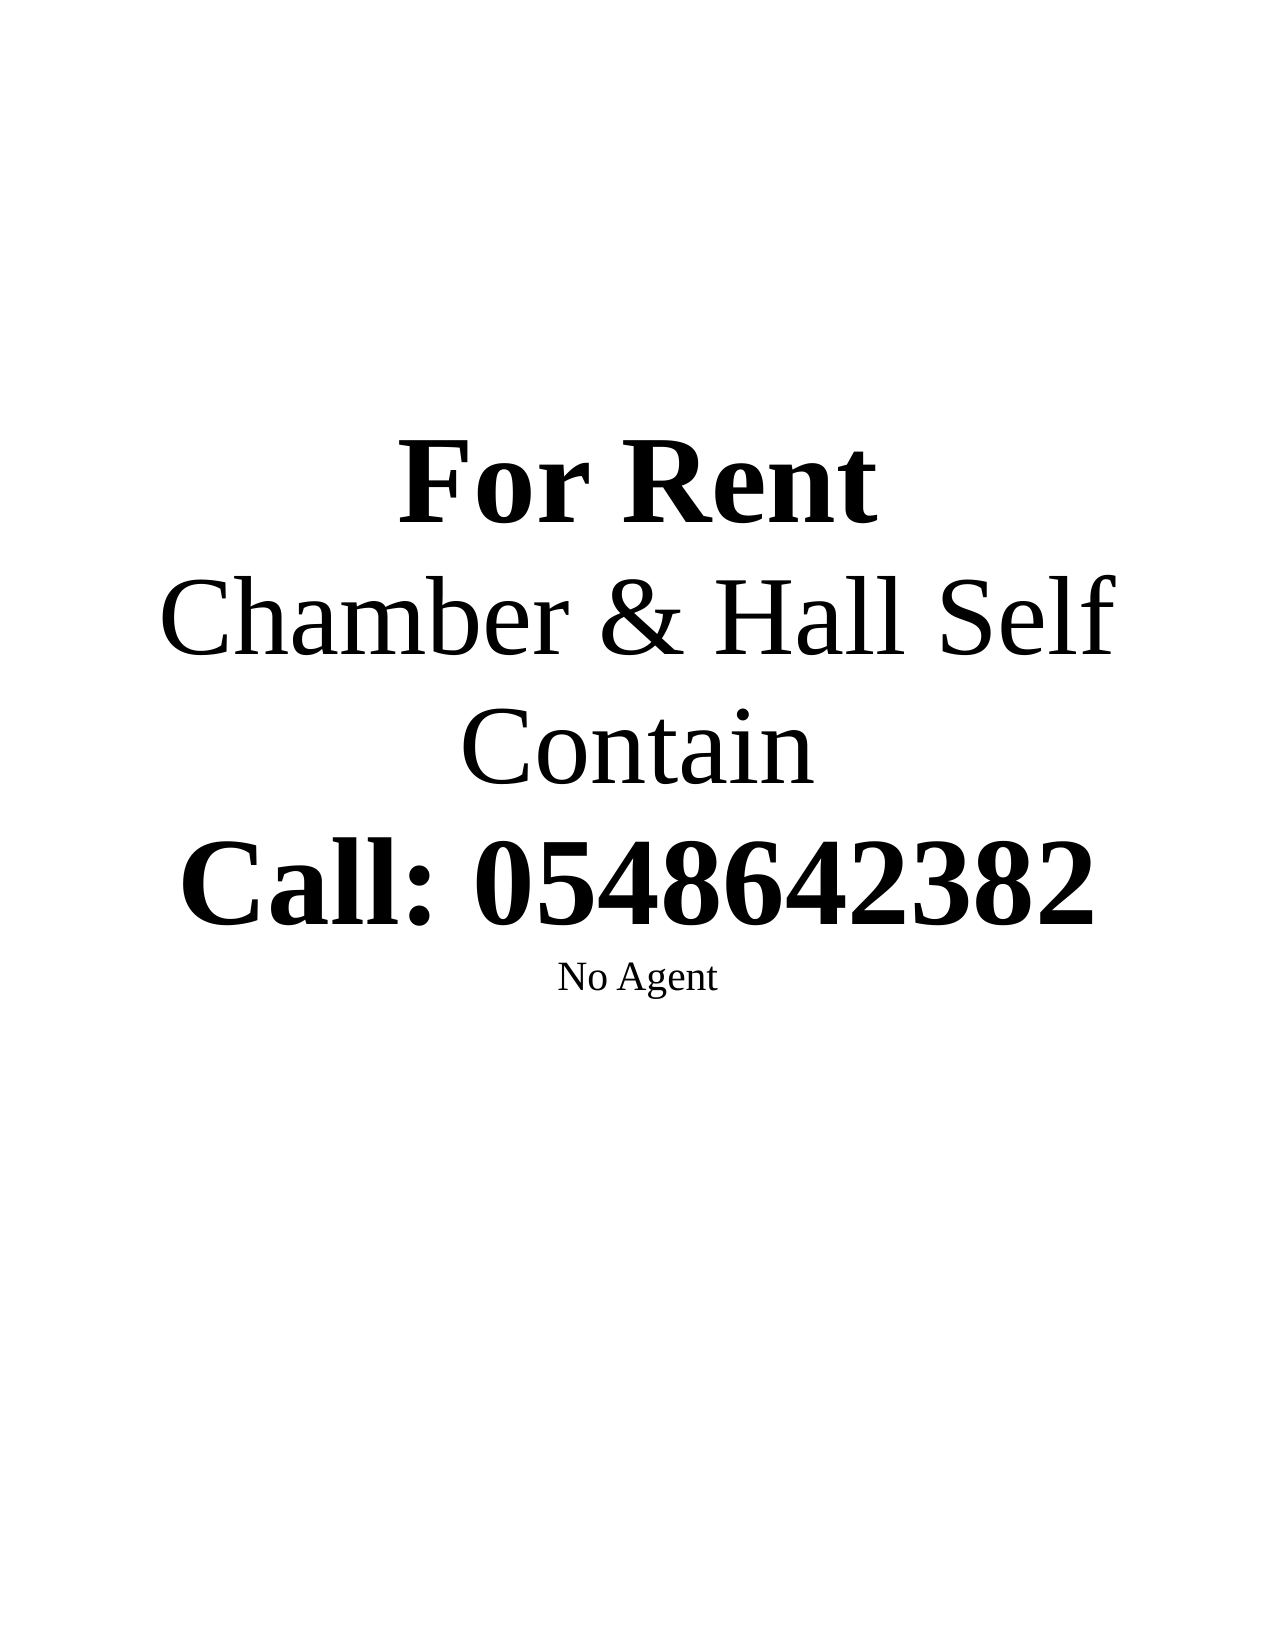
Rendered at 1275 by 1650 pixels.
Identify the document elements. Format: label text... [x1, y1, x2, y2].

text For Rent [118, 406, 1157, 549]
text Call: 0548642382 [118, 808, 1157, 952]
text Chamber & Hall Self Contain [118, 549, 1157, 808]
text No Agent [118, 952, 1157, 1000]
